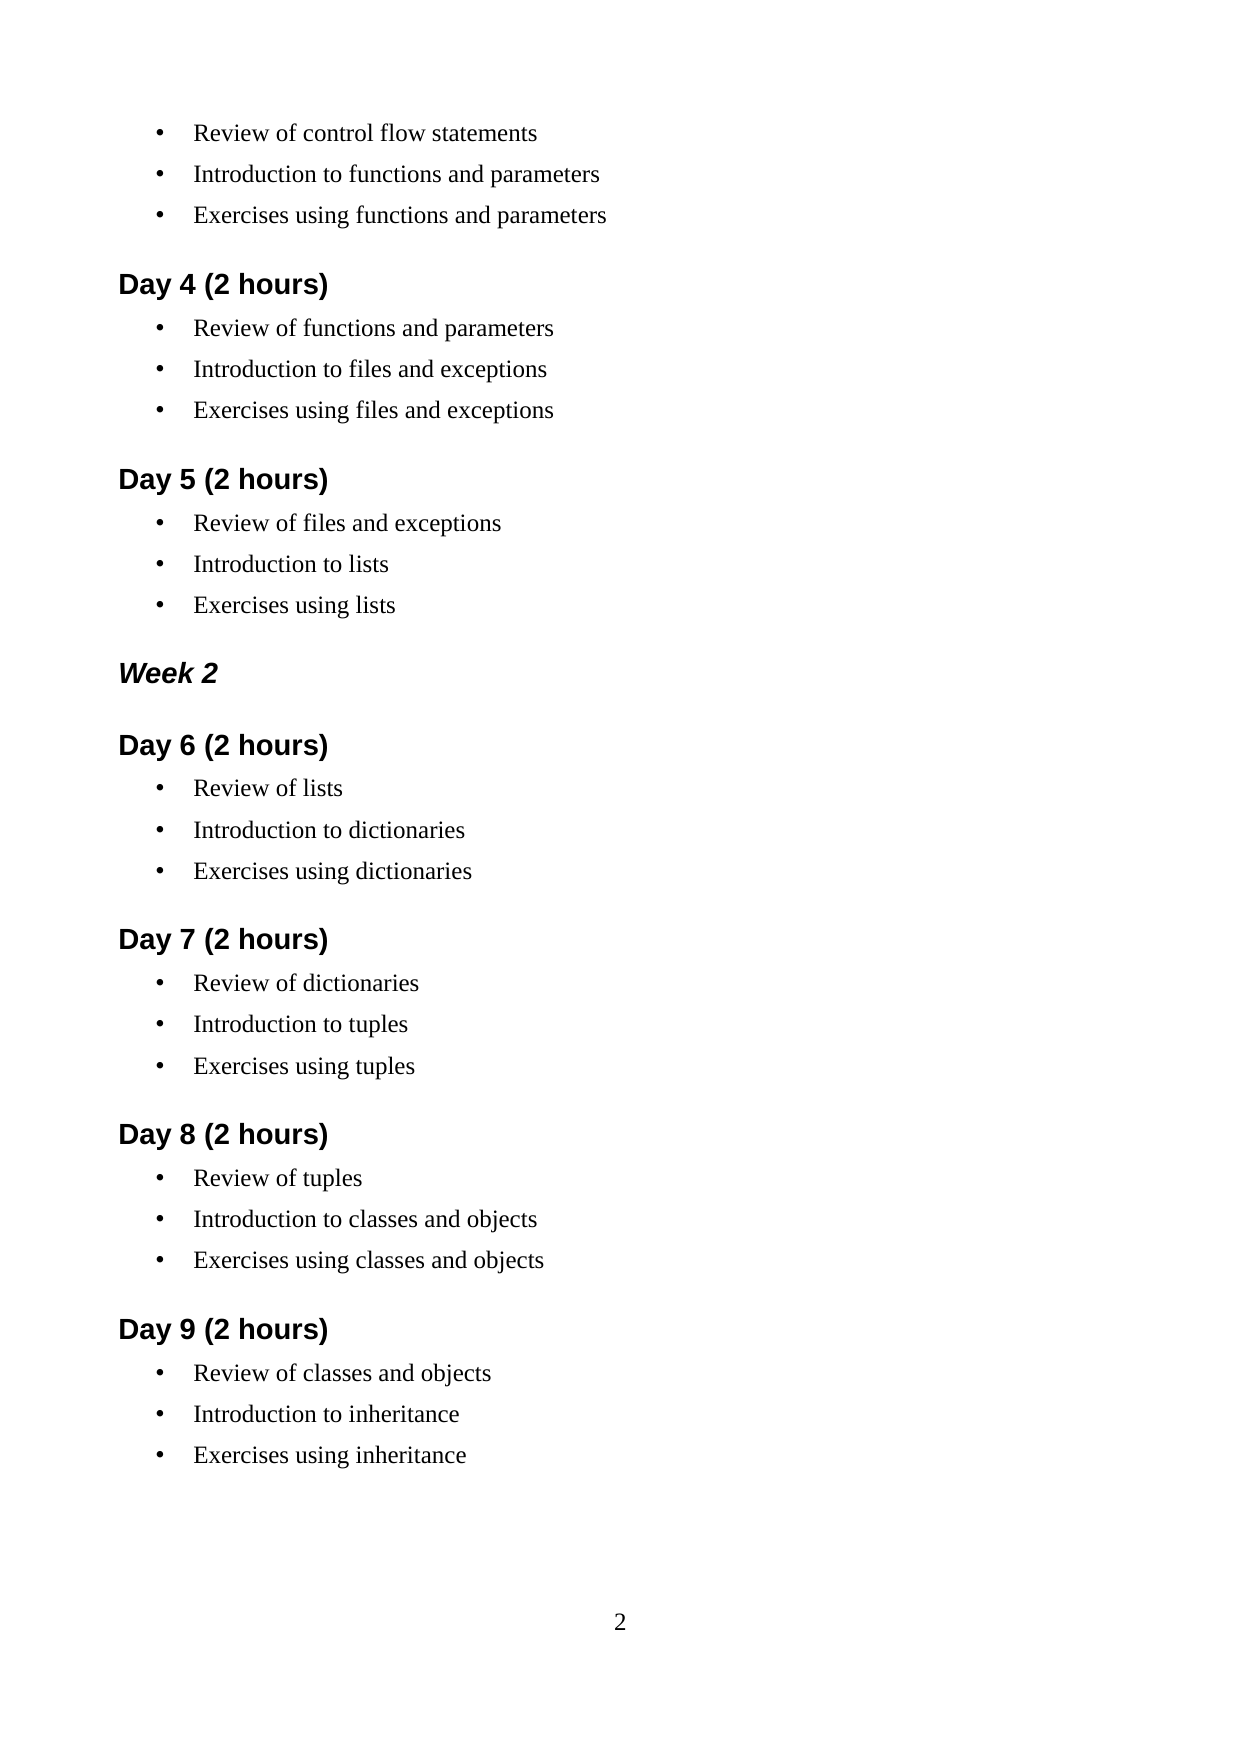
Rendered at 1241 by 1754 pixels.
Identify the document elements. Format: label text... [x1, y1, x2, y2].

list Review of dictionaries [156, 968, 1122, 997]
subtitle Week 2 [118, 656, 1122, 690]
list Introduction to classes and objects [156, 1204, 1122, 1233]
list Introduction to dictionaries [156, 815, 1122, 843]
list Review of functions and parameters [156, 313, 1122, 342]
list Exercises using dictionaries [156, 856, 1122, 885]
subtitle Day 4 (2 hours) [118, 267, 1122, 300]
list Review of control flow statements [156, 118, 1122, 147]
subtitle Day 9 (2 hours) [118, 1312, 1122, 1345]
list Review of lists [156, 773, 1122, 802]
list Exercises using lists [156, 590, 1122, 619]
list Exercises using classes and objects [156, 1246, 1122, 1274]
list Exercises using inheritance [156, 1440, 1122, 1469]
list Introduction to tuples [156, 1009, 1122, 1038]
list Introduction to files and exceptions [156, 354, 1122, 383]
list Exercises using tuples [156, 1051, 1122, 1079]
list Review of classes and objects [156, 1358, 1122, 1387]
subtitle Day 8 (2 hours) [118, 1117, 1122, 1151]
subtitle Day 6 (2 hours) [118, 727, 1122, 761]
list Exercises using functions and parameters [156, 201, 1122, 229]
list Introduction to functions and parameters [156, 159, 1122, 188]
list Introduction to inheritance [156, 1399, 1122, 1428]
list Introduction to lists [156, 549, 1122, 578]
list Review of tuples [156, 1163, 1122, 1192]
subtitle Day 7 (2 hours) [118, 922, 1122, 956]
list Exercises using files and exceptions [156, 395, 1122, 424]
subtitle Day 5 (2 hours) [118, 462, 1122, 495]
list Review of files and exceptions [156, 508, 1122, 536]
